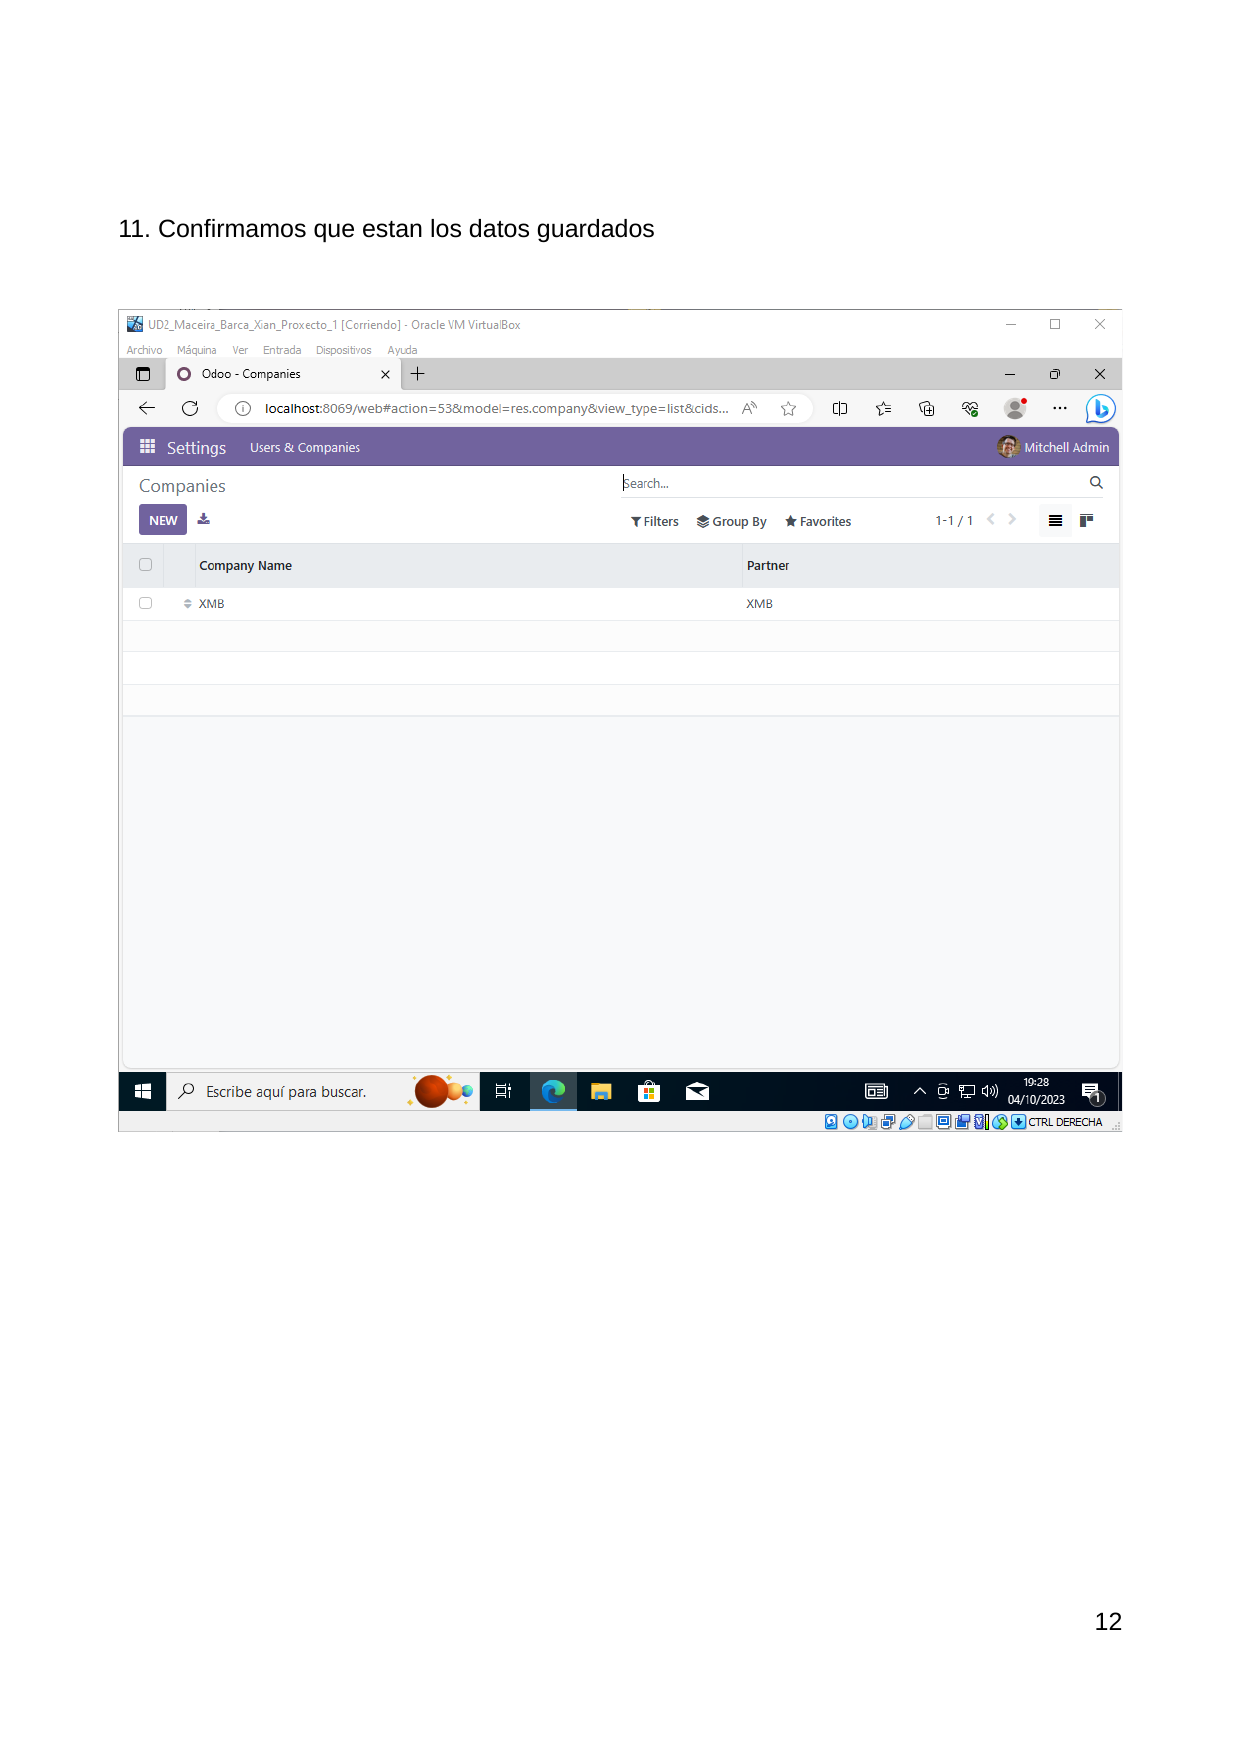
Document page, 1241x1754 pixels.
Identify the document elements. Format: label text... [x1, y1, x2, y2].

text 11. Confirmamos que estan los datos guardados [118, 214, 1122, 242]
picture [118, 309, 1123, 1132]
